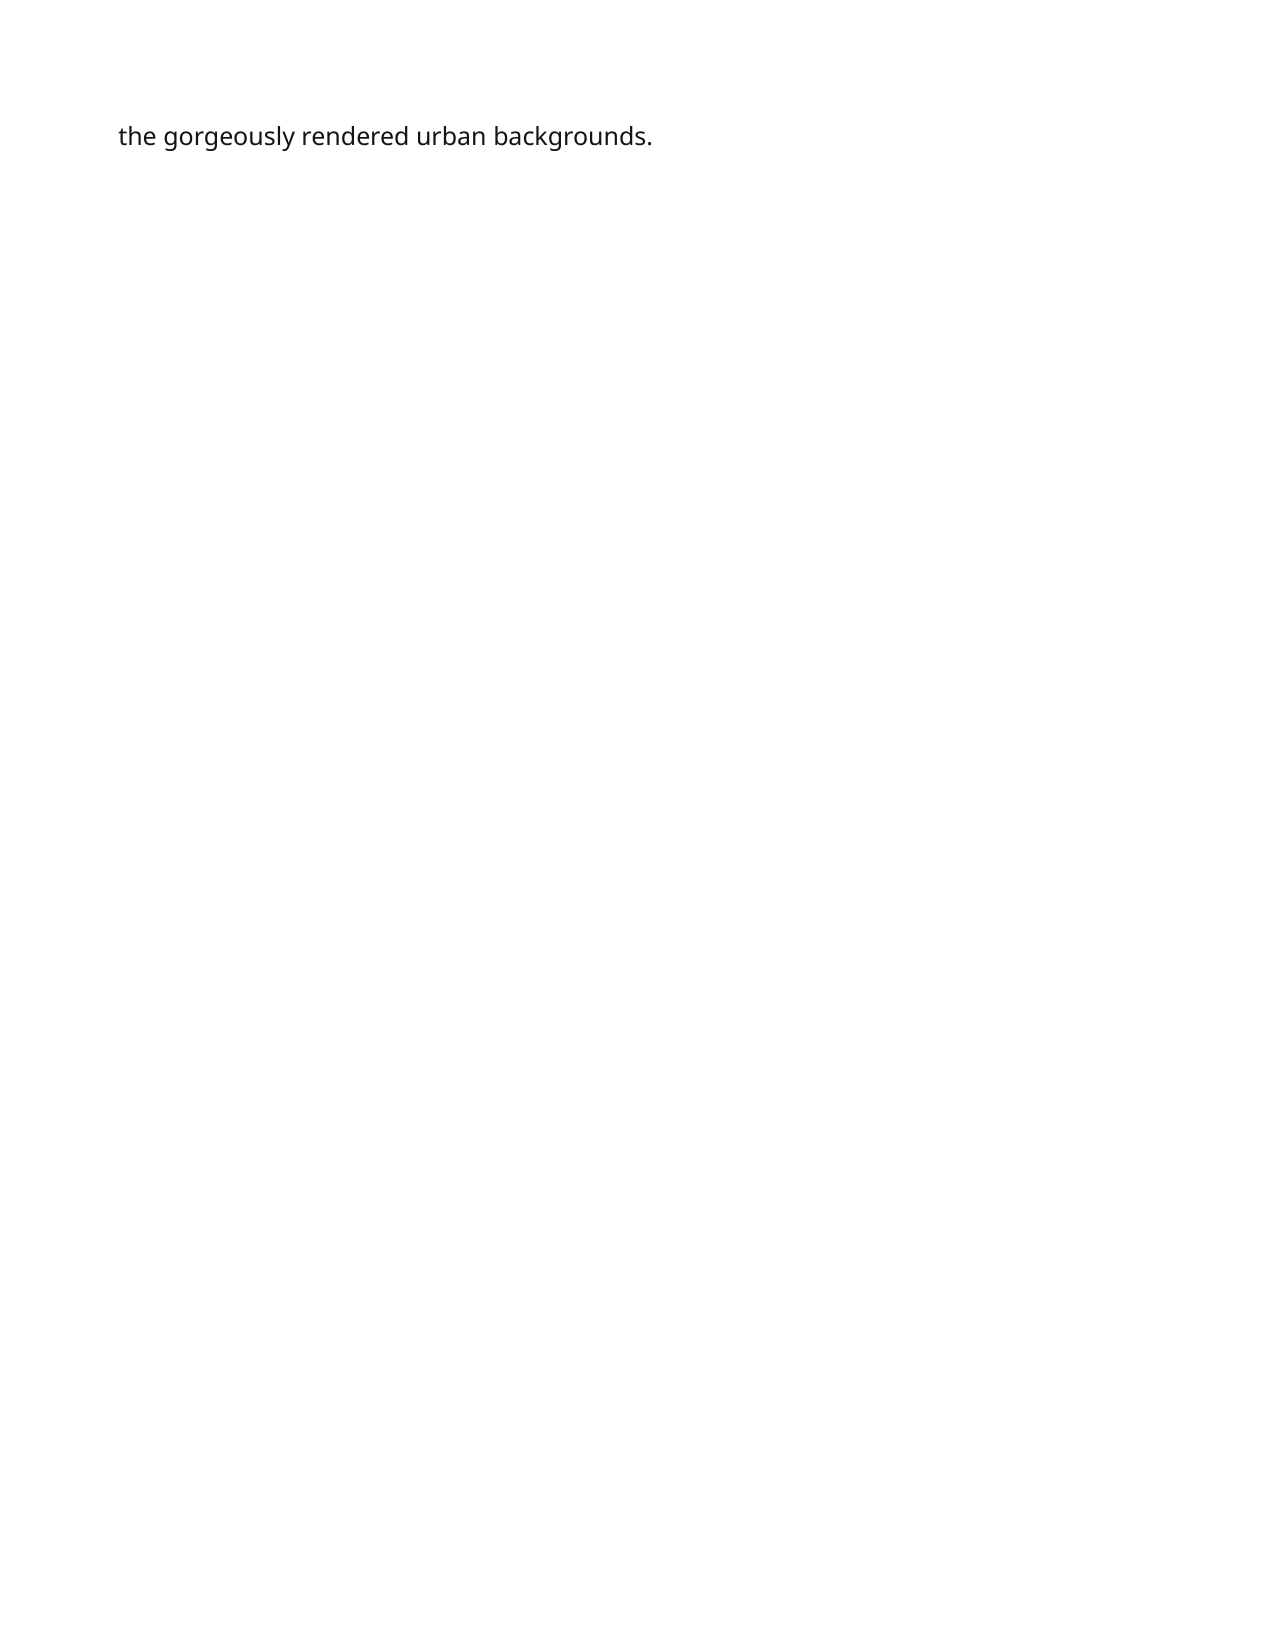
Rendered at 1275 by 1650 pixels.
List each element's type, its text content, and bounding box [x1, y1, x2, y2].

text the gorgeously rendered urban backgrounds. [118, 118, 1157, 152]
